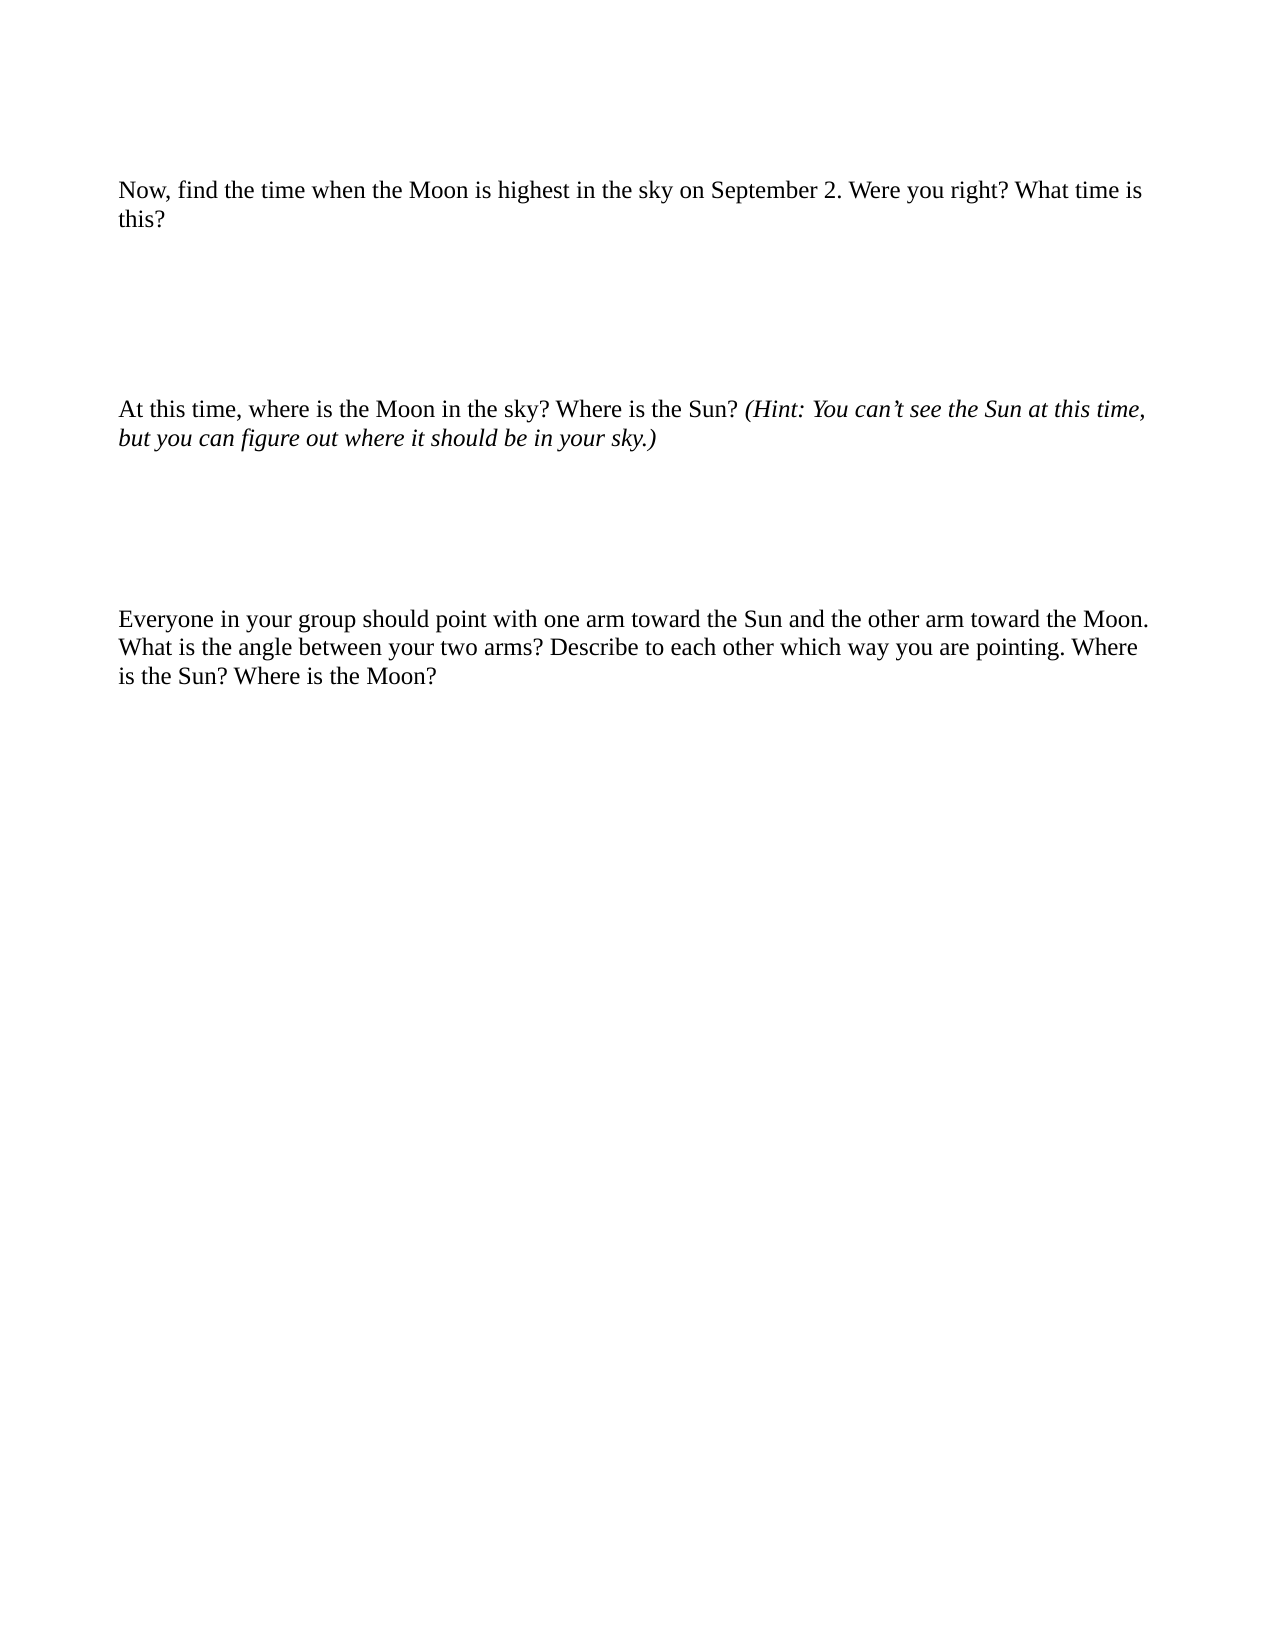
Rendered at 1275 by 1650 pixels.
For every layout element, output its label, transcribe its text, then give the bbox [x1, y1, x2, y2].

text Now, find the time when the Moon is highest in the sky on September 2. Were you right? What time is this? [118, 176, 1157, 233]
table_header [118, 262, 1157, 337]
text Everyone in your group should point with one arm toward the Sun and the other arm toward the Moon. What is the angle between your two arms? Describe to each other which way you are pointing. Where is the Sun? Where is the Moon? [118, 604, 1157, 690]
text At this time, where is the Moon in the sky? Where is the Sun? (Hint: You can’t see the Sun at this time, but you can figure out where it should be in your sky.) [118, 394, 1157, 452]
table_header [118, 481, 1157, 546]
table_header [118, 748, 1157, 813]
